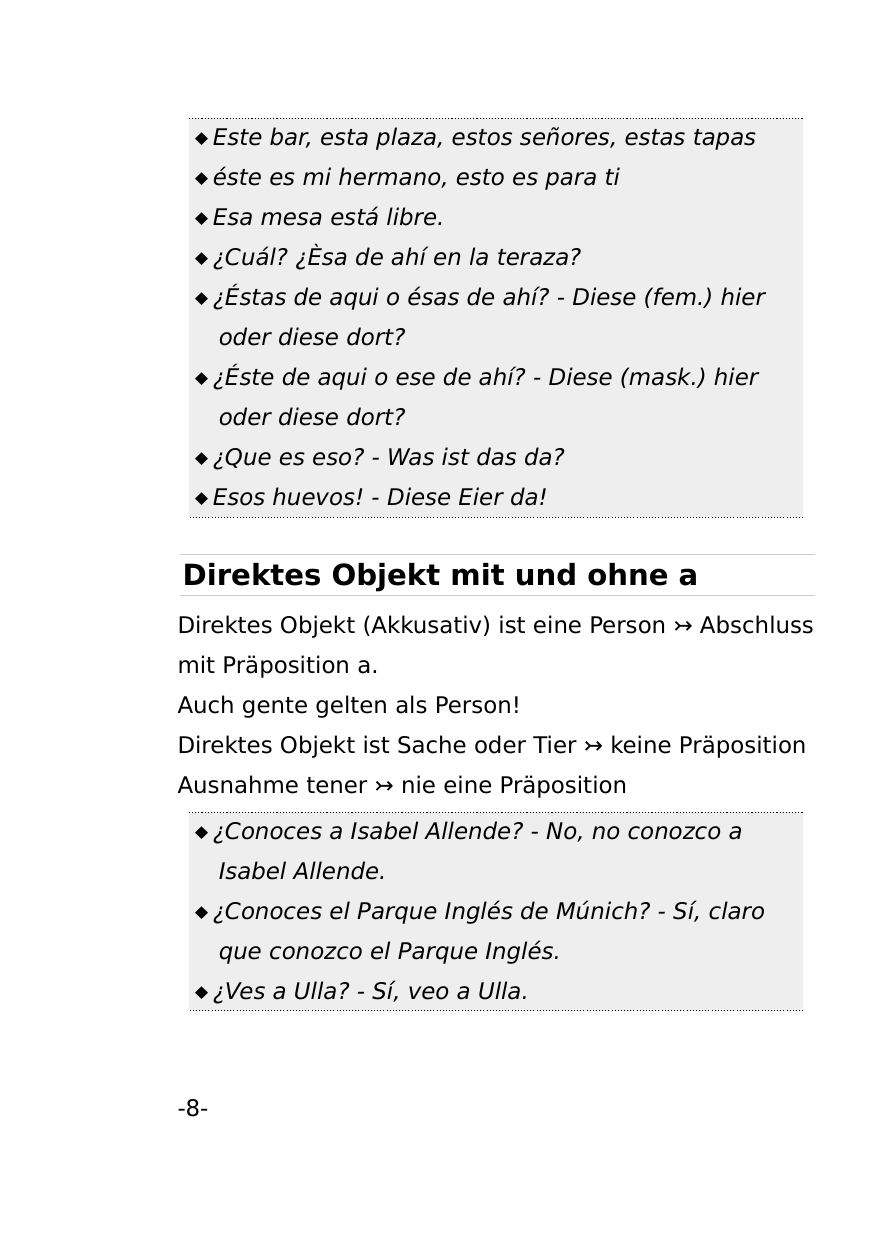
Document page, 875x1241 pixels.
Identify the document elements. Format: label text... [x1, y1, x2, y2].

text Direktes Objekt (Akkusativ) ist eine Person ↣ Abschluss mit Präposition a. [177, 612, 815, 678]
text Direktes Objekt ist Sache oder Tier ↣ keine Präposition [177, 732, 815, 758]
list ¿Conoces a Isabel Allende? - No, no conozco a Isabel Allende. [189, 812, 803, 884]
list Esos huevos! - Diese Eier da! [189, 478, 803, 517]
list Esa mesa está libre. [189, 198, 803, 231]
text Auch gente gelten als Person! [177, 692, 815, 718]
list ¿Cuál? ¿Èsa de ahí en la teraza? [189, 238, 803, 271]
list éste es mi hermano, esto es para ti [189, 158, 803, 191]
list ¿Éstas de aqui o ésas de ahí? - Diese (fem.) hier oder diese dort? [189, 278, 803, 351]
list Este bar, esta plaza, estos señores, estas tapas [189, 118, 803, 151]
text Ausnahme tener ↣ nie eine Präposition [177, 772, 815, 798]
list ¿Que es eso? - Was ist das da? [189, 438, 803, 471]
list ¿Conoces el Parque Inglés de Múnich? - Sí, claro que conozco el Parque Inglés. [189, 892, 803, 964]
list ¿Ves a Ulla? - Sí, veo a Ulla. [189, 972, 803, 1011]
subtitle Direktes Objekt mit und ohne a [179, 555, 815, 595]
list ¿Éste de aqui o ese de ahí? - Diese (mask.) hier oder diese dort? [189, 358, 803, 431]
